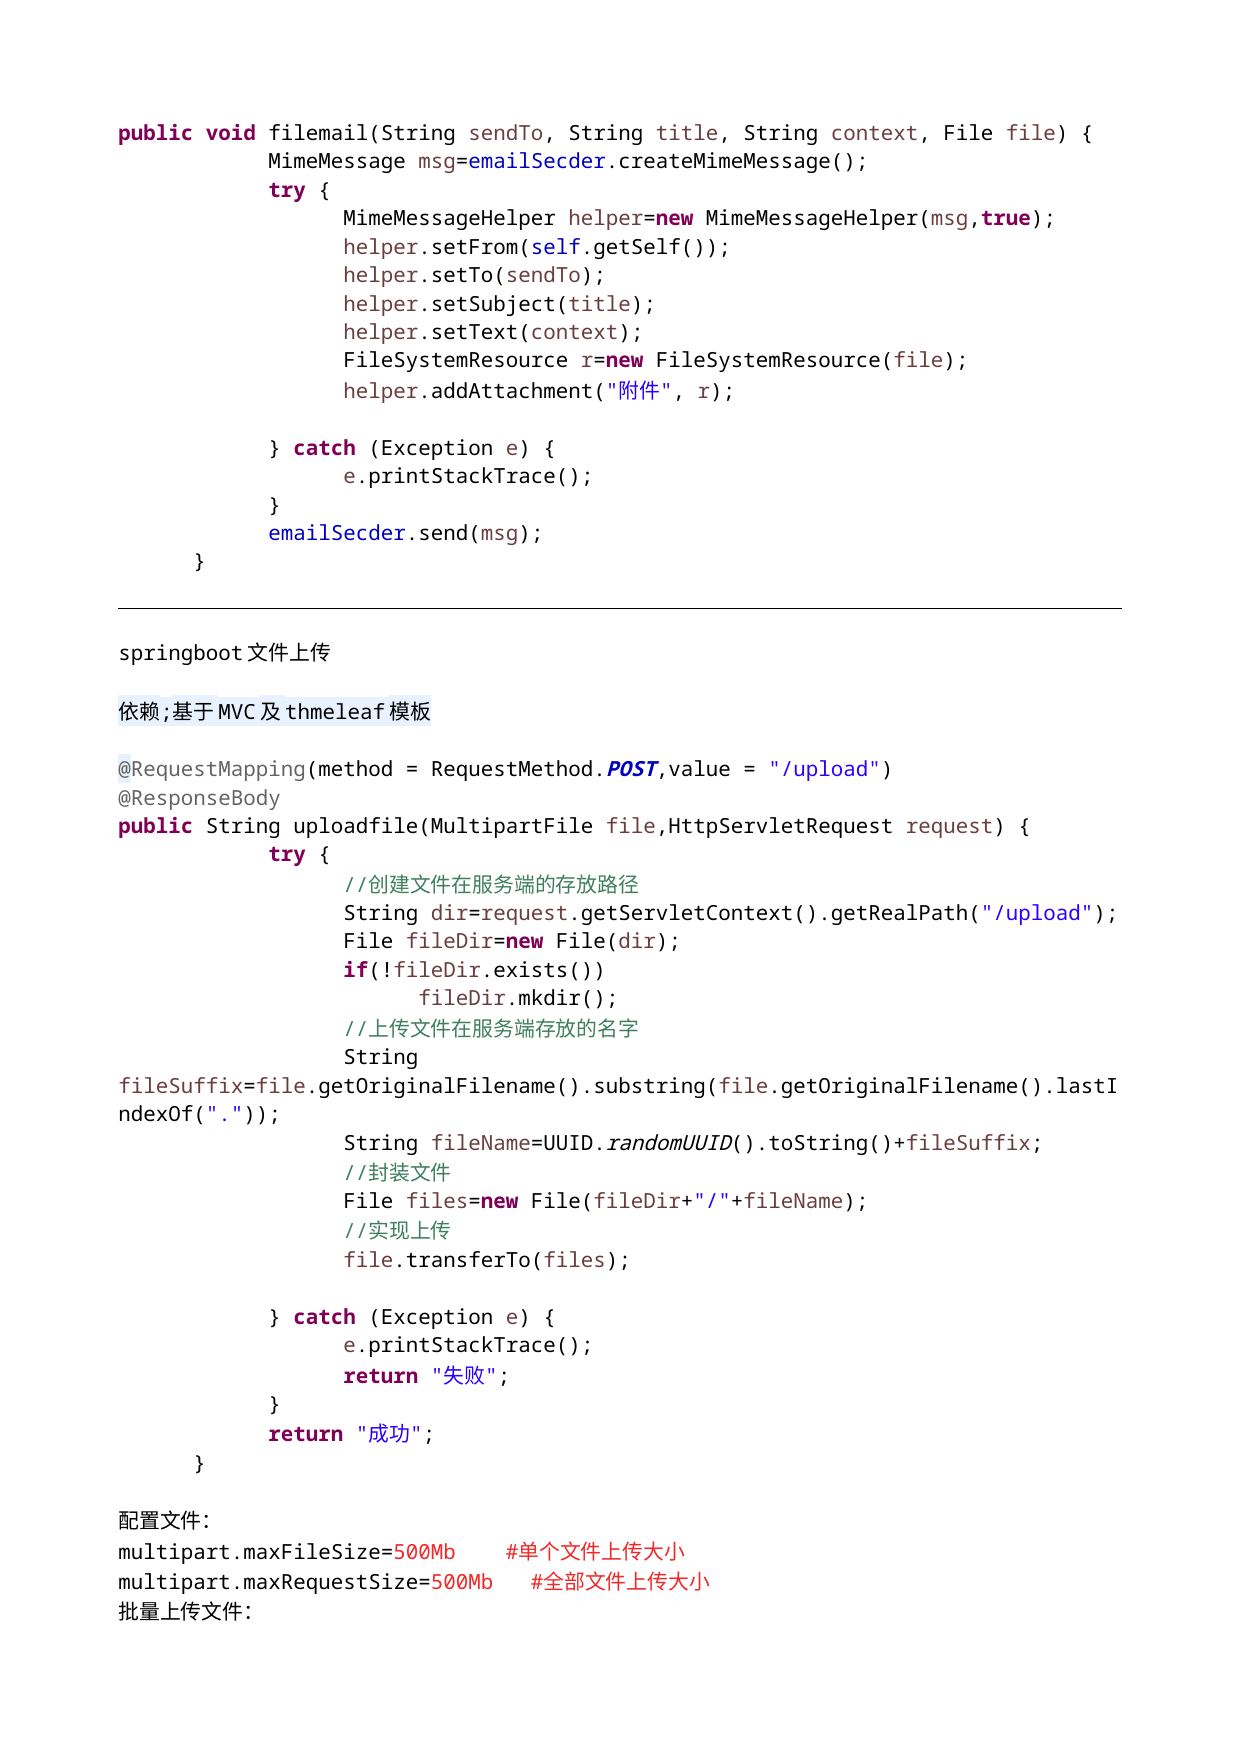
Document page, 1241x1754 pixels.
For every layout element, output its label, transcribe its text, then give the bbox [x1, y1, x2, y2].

text try { [118, 839, 1122, 868]
text return "成功"; [118, 1418, 1122, 1448]
text } [118, 1448, 1122, 1476]
text //上传文件在服务端存放的名字 [118, 1012, 1122, 1042]
text //创建文件在服务端的存放路径 [118, 868, 1122, 898]
text } catch (Exception e) { [118, 1302, 1122, 1330]
text multipart.maxRequestSize=500Mb #全部文件上传大小 [118, 1565, 1122, 1596]
text File fileDir=new File(dir); [118, 927, 1122, 955]
text helper.setFrom(self.getSelf()); [118, 232, 1122, 260]
text public void filemail(String sendTo, String title, String context, File file) { [118, 118, 1122, 147]
text helper.setSubject(title); [118, 289, 1122, 317]
text //实现上传 [118, 1215, 1122, 1245]
text File files=new File(fileDir+"/"+fileName); [118, 1186, 1122, 1215]
text String dir=request.getServletContext().getRealPath("/upload"); [118, 898, 1122, 927]
text helper.addAttachment("附件", r); [118, 374, 1122, 404]
text springboot文件上传 [118, 637, 1122, 667]
text @RequestMapping(method = RequestMethod.POST,value = "/upload") [118, 754, 1122, 783]
text //封装文件 [118, 1156, 1122, 1186]
text 批量上传文件： [118, 1596, 1122, 1626]
text MimeMessageHelper helper=new MimeMessageHelper(msg,true); [118, 203, 1122, 232]
text e.printStackTrace(); [118, 1330, 1122, 1359]
text String fileName=UUID.randomUUID().toString()+fileSuffix; [118, 1128, 1122, 1156]
text return "失败"; [118, 1359, 1122, 1389]
text public String uploadfile(MultipartFile file,HttpServletRequest request) { [118, 811, 1122, 839]
text } catch (Exception e) { [118, 433, 1122, 461]
text MimeMessage msg=emailSecder.createMimeMessage(); [118, 147, 1122, 175]
text String fileSuffix=file.getOriginalFilename().substring(file.getOriginalFilename().lastIndexOf(".")); [118, 1042, 1122, 1128]
text 依赖;基于MVC及thmeleaf模板 [118, 695, 1122, 726]
text helper.setText(context); [118, 317, 1122, 346]
text file.transferTo(files); [118, 1245, 1122, 1273]
text e.printStackTrace(); [118, 461, 1122, 490]
text emailSecder.send(msg); [118, 518, 1122, 547]
text helper.setTo(sendTo); [118, 260, 1122, 289]
text try { [118, 175, 1122, 203]
text } [118, 547, 1122, 608]
text 配置文件： [118, 1505, 1122, 1535]
text @ResponseBody [118, 783, 1122, 811]
text } [118, 1389, 1122, 1418]
text FileSystemResource r=new FileSystemResource(file); [118, 346, 1122, 374]
text if(!fileDir.exists()) [118, 955, 1122, 983]
text multipart.maxFileSize=500Mb #单个文件上传大小 [118, 1535, 1122, 1565]
text } [118, 490, 1122, 518]
text fileDir.mkdir(); [118, 983, 1122, 1012]
